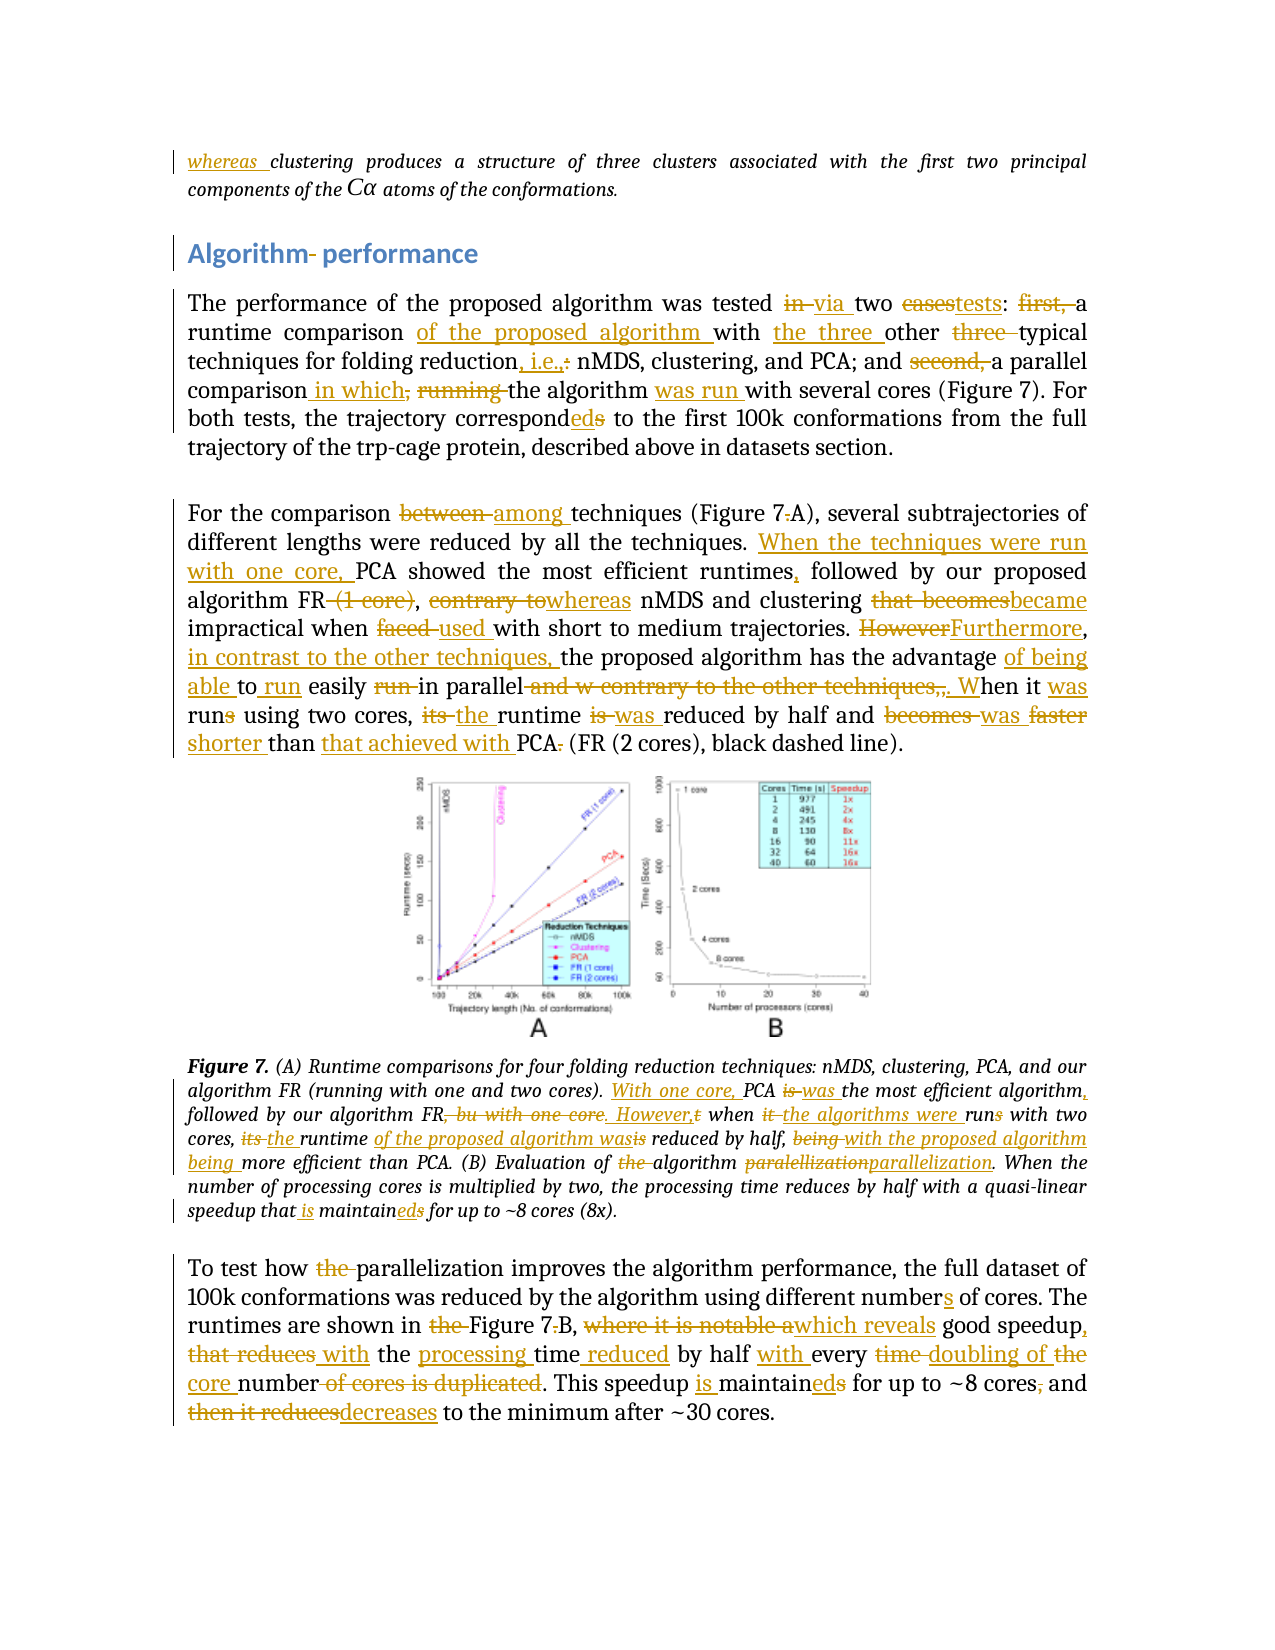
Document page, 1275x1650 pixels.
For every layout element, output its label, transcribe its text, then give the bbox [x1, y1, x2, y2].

text Figure 6. Intrinsic information captured from the original trajectory of the villin-headpiece protein is largely preserved in the reduced trajectories produced by our algorithm. TM-score plot, nMDS pattern and clustering groups are presented at the top, bottom left, and bottom right of each panel. (A) Original trajectory. (B and C) Trajectories reduced by 52% and 80%, respectively. The nMDS produces a set of circular patterns associated with conformations occurring in different times of the simulation, whereas clustering produces a structure of three clusters associated with the first two principal components of the atoms of the conformations. [187, 150, 1087, 202]
picture [403, 776, 872, 1037]
text For the comparison among techniques (Figure 7A), several subtrajectories of different lengths were reduced by all the techniques. When the techniques were run with one core, PCA showed the most efficient runtimes, followed by our proposed algorithm FR, whereas nMDS and clustering became impractical when used with short to medium trajectories. Furthermore, in contrast to the other techniques, the proposed algorithm has the advantage of being able to run easily in parallel. When it was run using two cores, the runtime was reduced by half and was shorter than that achieved with PCA (FR (2 cores), black dashed line). [187, 499, 1087, 758]
subtitle Algorithm performance [187, 235, 1087, 271]
text The performance of the proposed algorithm was tested via two tests: a runtime comparison of the proposed algorithm with the three other typical techniques for folding reduction, i.e., nMDS, clustering, and PCA; and a parallel comparison in which the algorithm was run with several cores (Figure 7). For both tests, the trajectory corresponded to the first 100k conformations from the full trajectory of the trp-cage protein, described above in datasets section. [187, 289, 1087, 462]
text Figure 7. (A) Runtime comparisons for four folding reduction techniques: nMDS, clustering, PCA, and our algorithm FR (running with one and two cores). With one core, PCA was the most efficient algorithm, followed by our algorithm FR. However, when the algorithms were run with two cores, the runtime of the proposed algorithm was reduced by half, with the proposed algorithm being more efficient than PCA. (B) Evaluation of algorithm parallelization. When the number of processing cores is multiplied by two, the processing time reduces by half with a quasi-linear speedup that is maintained for up to ~8 cores (8x). [187, 777, 1087, 1223]
text To test how parallelization improves the algorithm performance, the full dataset of 100k conformations was reduced by the algorithm using different numbers of cores. The runtimes are shown in Figure 7B, which reveals good speedup, with the processing time reduced by half with every doubling of core number. This speedup is maintained for up to ~8 cores and decreases to the minimum after ~30 cores. [187, 1254, 1087, 1426]
